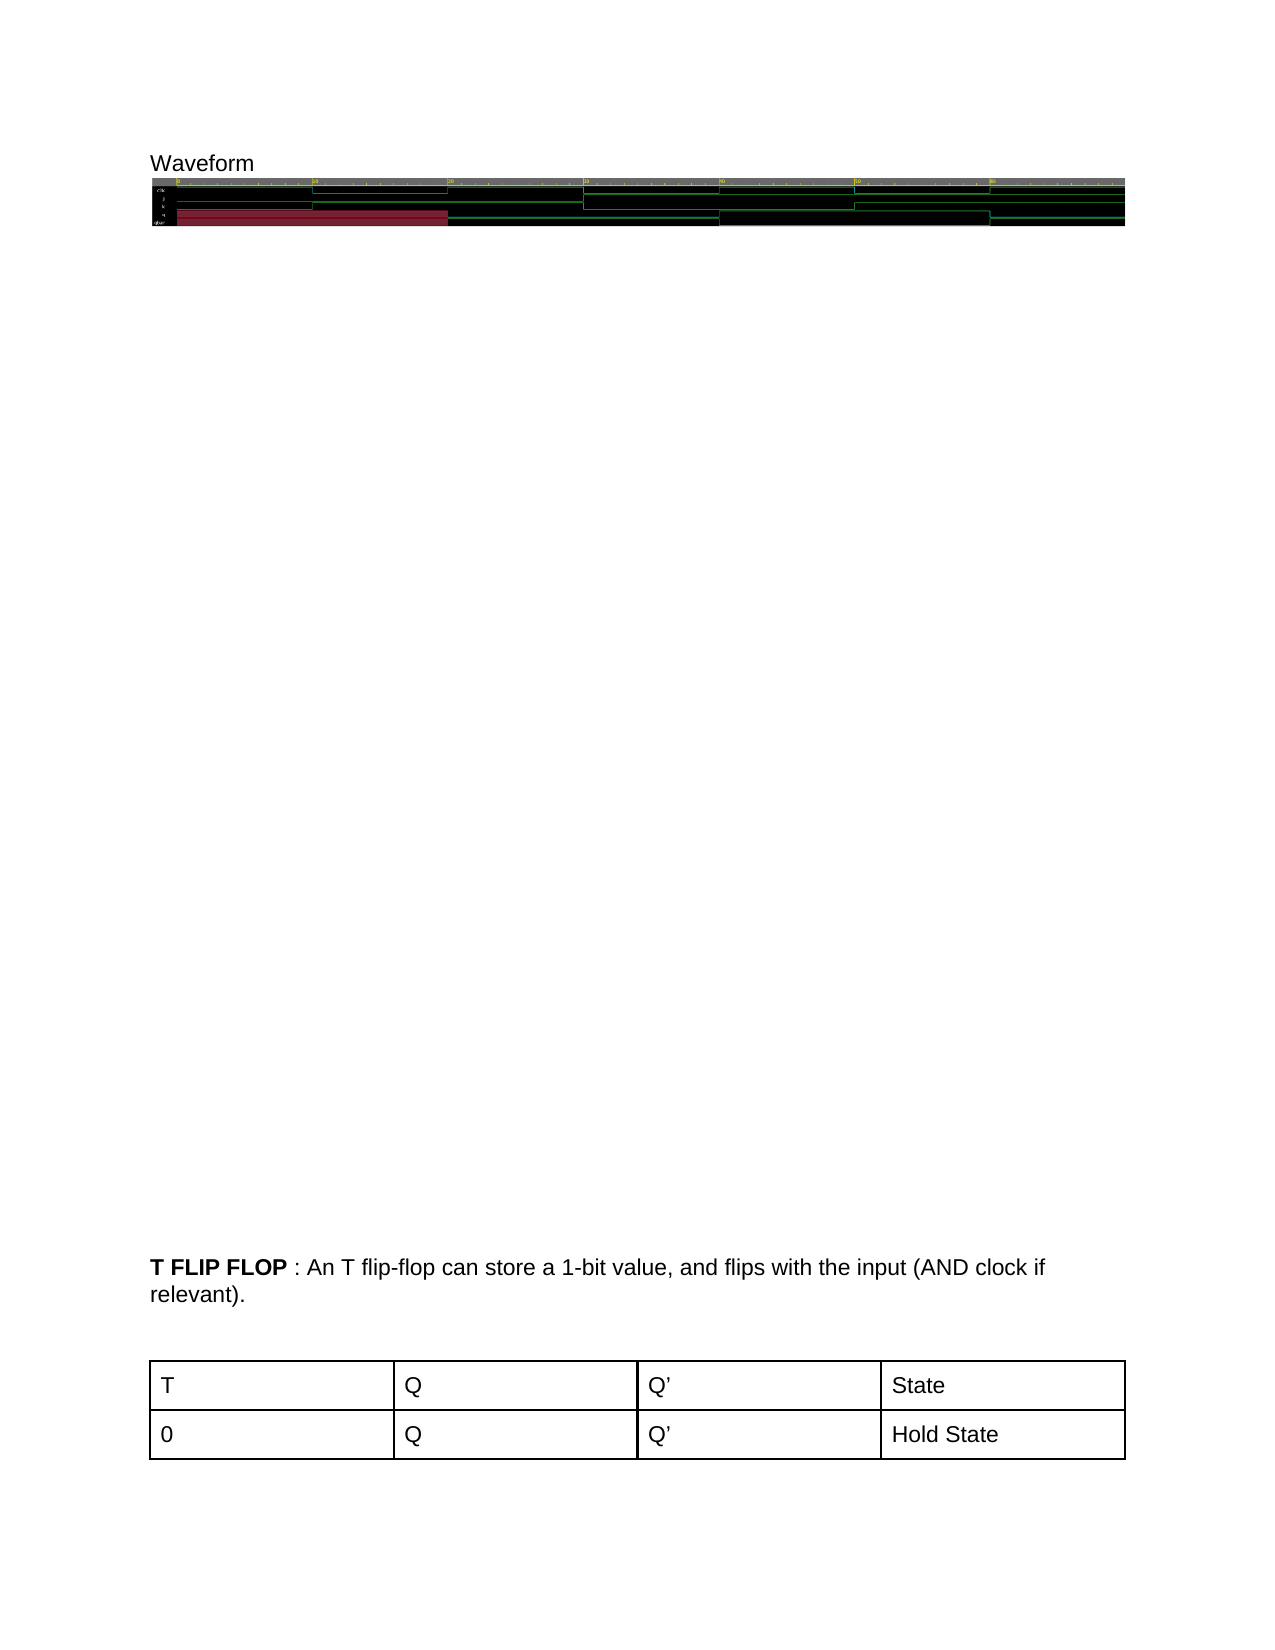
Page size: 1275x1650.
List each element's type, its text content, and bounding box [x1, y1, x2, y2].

table_cell Q [395, 1411, 636, 1458]
table_header Q [395, 1362, 636, 1409]
table_cell Hold State [882, 1411, 1124, 1458]
table_cell Q’ [639, 1411, 880, 1458]
table_header Q’ [639, 1362, 880, 1409]
table_header State [882, 1362, 1124, 1409]
table_cell 0 [151, 1411, 393, 1458]
table_header T [151, 1362, 393, 1409]
text T FLIP FLOP : An T flip-flop can store a 1-bit value, and flips with the input (AND clock if relevant). [150, 1254, 1125, 1307]
picture [150, 176, 1125, 227]
text Waveform [150, 150, 1125, 176]
